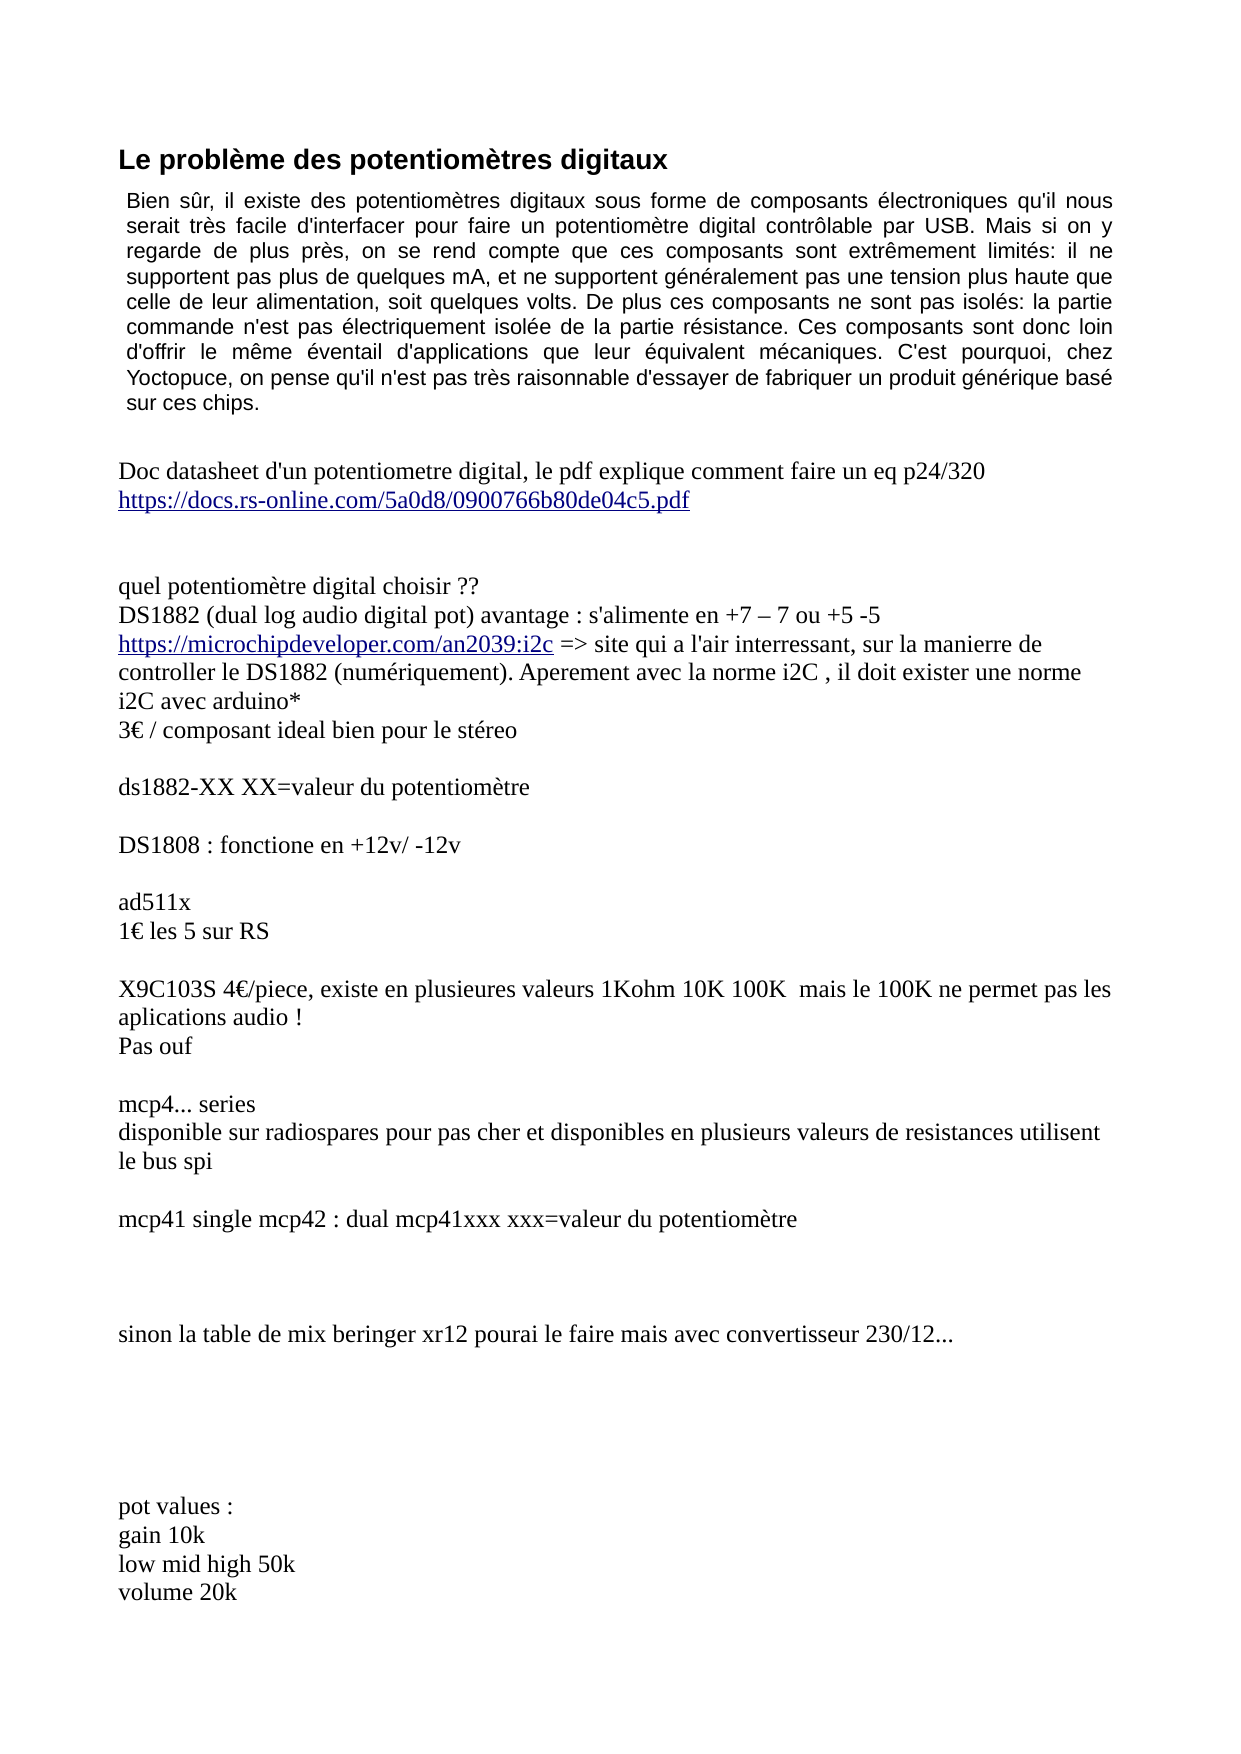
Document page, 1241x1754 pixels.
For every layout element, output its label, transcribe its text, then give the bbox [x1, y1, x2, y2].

text Pas ouf [118, 1031, 1122, 1060]
text ds1882-XX XX=valeur du potentiomètre [118, 772, 1122, 801]
text 3€ / composant ideal bien pour le stéreo [118, 715, 1122, 744]
text disponible sur radiospares pour pas cher et disponibles en plusieurs valeurs de resistances utilisent le bus spi [118, 1117, 1122, 1175]
text ad511x [118, 887, 1122, 916]
text quel potentiomètre digital choisir ?? [118, 571, 1122, 600]
subtitle Le problème des potentiomètres digitaux [118, 143, 1122, 176]
text pot values : [118, 1491, 1122, 1520]
text mcp4... series [118, 1089, 1122, 1117]
text volume 20k [118, 1577, 1122, 1606]
text Doc datasheet d'un potentiometre digital, le pdf explique comment faire un eq p24/320 [118, 456, 1122, 485]
text mcp41 single mcp42 : dual mcp41xxx xxx=valeur du potentiomètre [118, 1204, 1122, 1232]
text https://microchipdeveloper.com/an2039:i2c => site qui a l'air interressant, sur la manierre de controller le DS1882 (numériquement). Aperement avec la norme i2C , il doit exister une norme i2C avec arduino* [118, 629, 1122, 715]
text X9C103S 4€/piece, existe en plusieures valeurs 1Kohm 10K 100K mais le 100K ne permet pas les aplications audio ! [118, 974, 1122, 1031]
text Bien sûr, il existe des potentiomètres digitaux sous forme de composants électroniques qu'il nous serait très facile d'interfacer pour faire un potentiomètre digital contrôlable par USB. Mais si on y regarde de plus près, on se rend compte que ces composants sont extrêmement limités: il ne supportent pas plus de quelques mA, et ne supportent généralement pas une tension plus haute que celle de leur alimentation, soit quelques volts. De plus ces composants ne sont pas isolés: la partie commande n'est pas électriquement isolée de la partie résistance. Ces composants sont donc loin d'offrir le même éventail d'applications que leur équivalent mécaniques. C'est pourquoi, chez Yoctopuce, on pense qu'il n'est pas très raisonnable d'essayer de fabriquer un produit générique basé sur ces chips. [126, 188, 1114, 415]
text DS1808 : fonctione en +12v/ -12v [118, 830, 1122, 859]
text 1€ les 5 sur RS [118, 916, 1122, 945]
text https://docs.rs-online.com/5a0d8/0900766b80de04c5.pdf [118, 485, 1122, 514]
text DS1882 (dual log audio digital pot) avantage : s'alimente en +7 – 7 ou +5 -5 [118, 600, 1122, 629]
text low mid high 50k [118, 1549, 1122, 1577]
text gain 10k [118, 1520, 1122, 1549]
text sinon la table de mix beringer xr12 pourai le faire mais avec convertisseur 230/12... [118, 1319, 1122, 1347]
